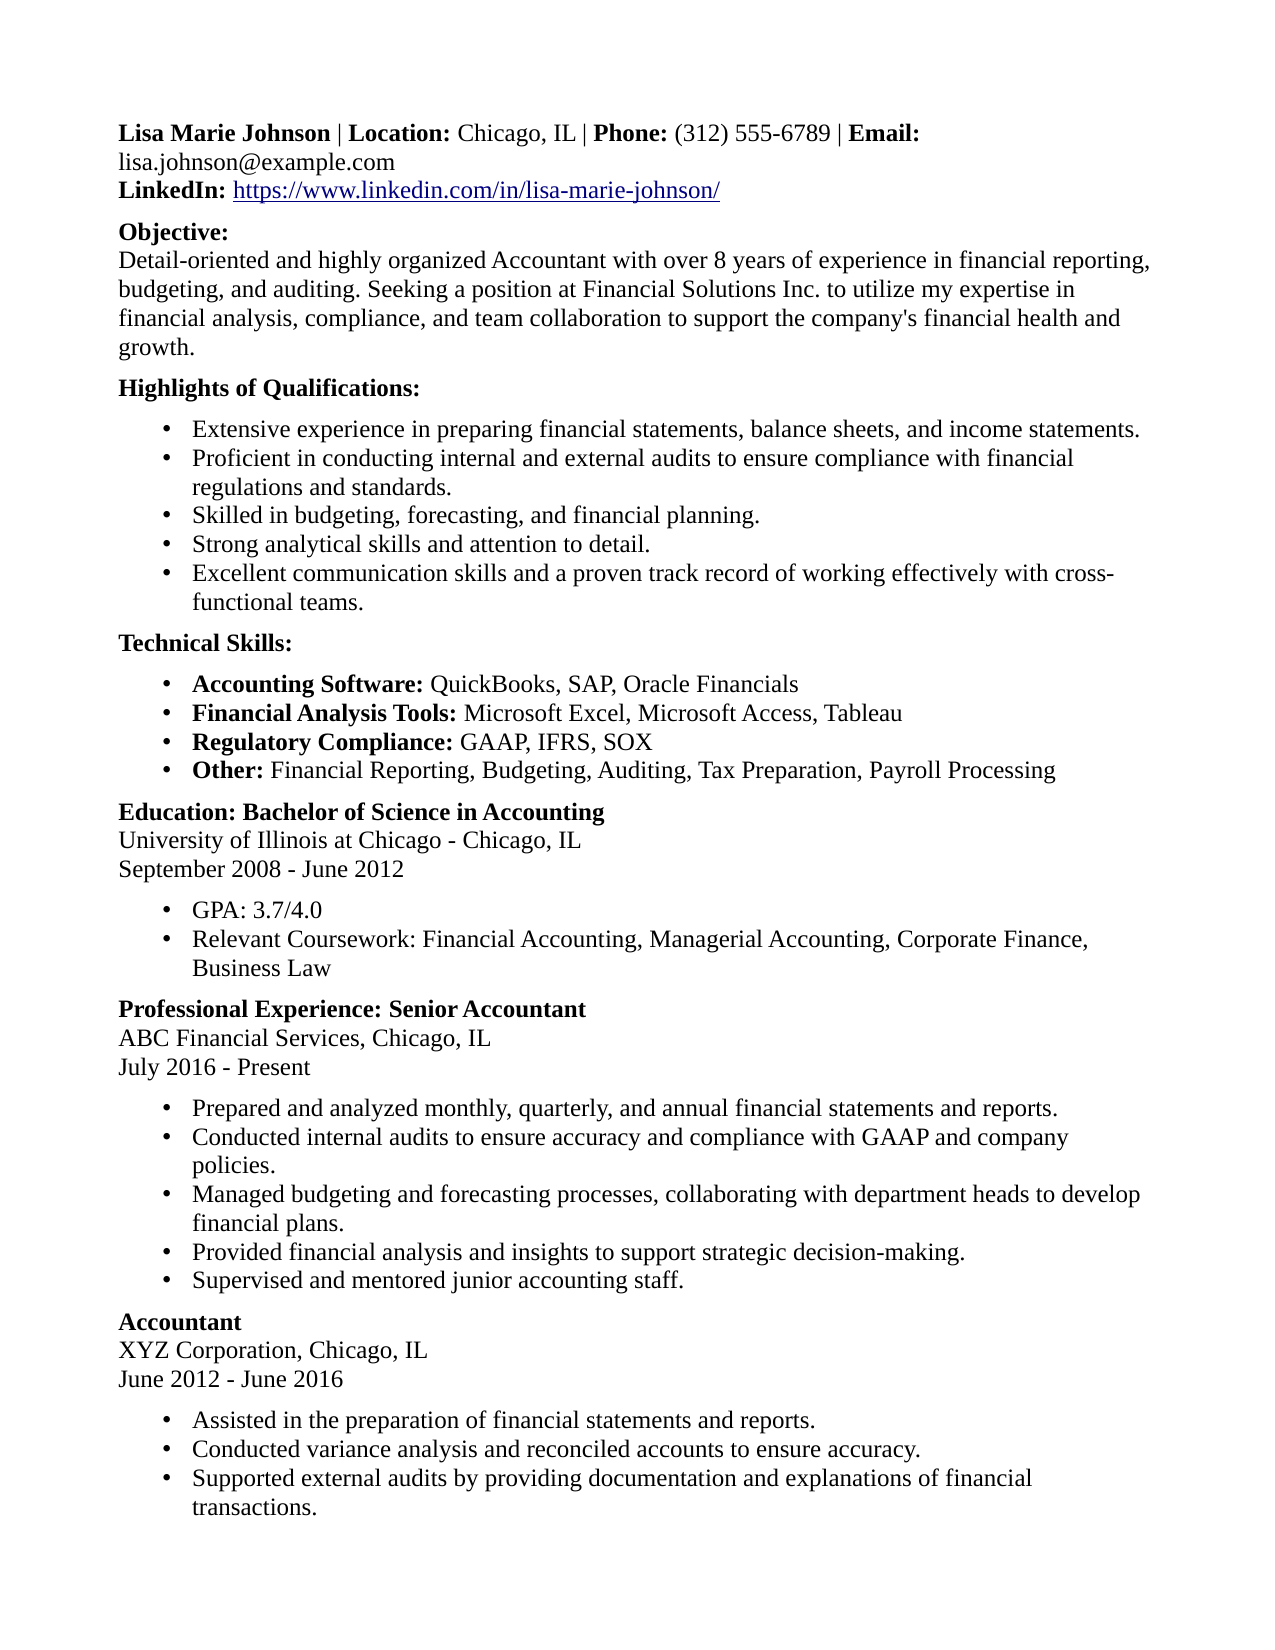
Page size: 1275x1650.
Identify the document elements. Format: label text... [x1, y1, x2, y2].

list Assisted in the preparation of financial statements and reports. [162, 1406, 1157, 1434]
list Prepared and analyzed monthly, quarterly, and annual financial statements and reports. [162, 1093, 1157, 1122]
list Other: Financial Reporting, Budgeting, Auditing, Tax Preparation, Payroll Processing [162, 756, 1157, 784]
text Technical Skills: [118, 628, 1157, 657]
list Conducted internal audits to ensure accuracy and compliance with GAAP and company policies. [162, 1122, 1157, 1179]
list Regulatory Compliance: GAAP, IFRS, SOX [162, 727, 1157, 756]
list Accounting Software: QuickBooks, SAP, Oracle Financials [162, 669, 1157, 698]
text Lisa Marie Johnson | Location: Chicago, IL | Phone: (312) 555-6789 | Email: lisa.johnson@example.com LinkedIn: https://www.linkedin.com/in/lisa-marie-johnson/ [118, 118, 1157, 204]
text Accountant XYZ Corporation, Chicago, IL June 2012 - June 2016 [118, 1307, 1157, 1393]
text Objective: Detail-oriented and highly organized Accountant with over 8 years of experience in financial reporting, budgeting, and auditing. Seeking a position at Financial Solutions Inc. to utilize my expertise in financial analysis, compliance, and team collaboration to support the company's financial health and growth. [118, 217, 1157, 361]
list Provided financial analysis and insights to support strategic decision-making. [162, 1237, 1157, 1266]
list Supervised and mentored junior accounting staff. [162, 1266, 1157, 1294]
list Managed budgeting and forecasting processes, collaborating with department heads to develop financial plans. [162, 1179, 1157, 1237]
list Financial Analysis Tools: Microsoft Excel, Microsoft Access, Tableau [162, 698, 1157, 727]
list GPA: 3.7/4.0 [162, 896, 1157, 924]
list Supported external audits by providing documentation and explanations of financial transactions. [162, 1463, 1157, 1521]
text Education: Bachelor of Science in Accounting University of Illinois at Chicago - Chicago, IL September 2008 - June 2012 [118, 797, 1157, 883]
text Highlights of Qualifications: [118, 373, 1157, 402]
text Professional Experience: Senior Accountant ABC Financial Services, Chicago, IL July 2016 - Present [118, 994, 1157, 1081]
list Conducted variance analysis and reconciled accounts to ensure accuracy. [162, 1434, 1157, 1463]
list Proficient in conducting internal and external audits to ensure compliance with financial regulations and standards. [162, 443, 1157, 501]
list Strong analytical skills and attention to detail. [162, 529, 1157, 558]
list Extensive experience in preparing financial statements, balance sheets, and income statements. [162, 414, 1157, 443]
list Excellent communication skills and a proven track record of working effectively with cross-functional teams. [162, 558, 1157, 616]
list Relevant Coursework: Financial Accounting, Managerial Accounting, Corporate Finance, Business Law [162, 924, 1157, 982]
list Skilled in budgeting, forecasting, and financial planning. [162, 501, 1157, 529]
